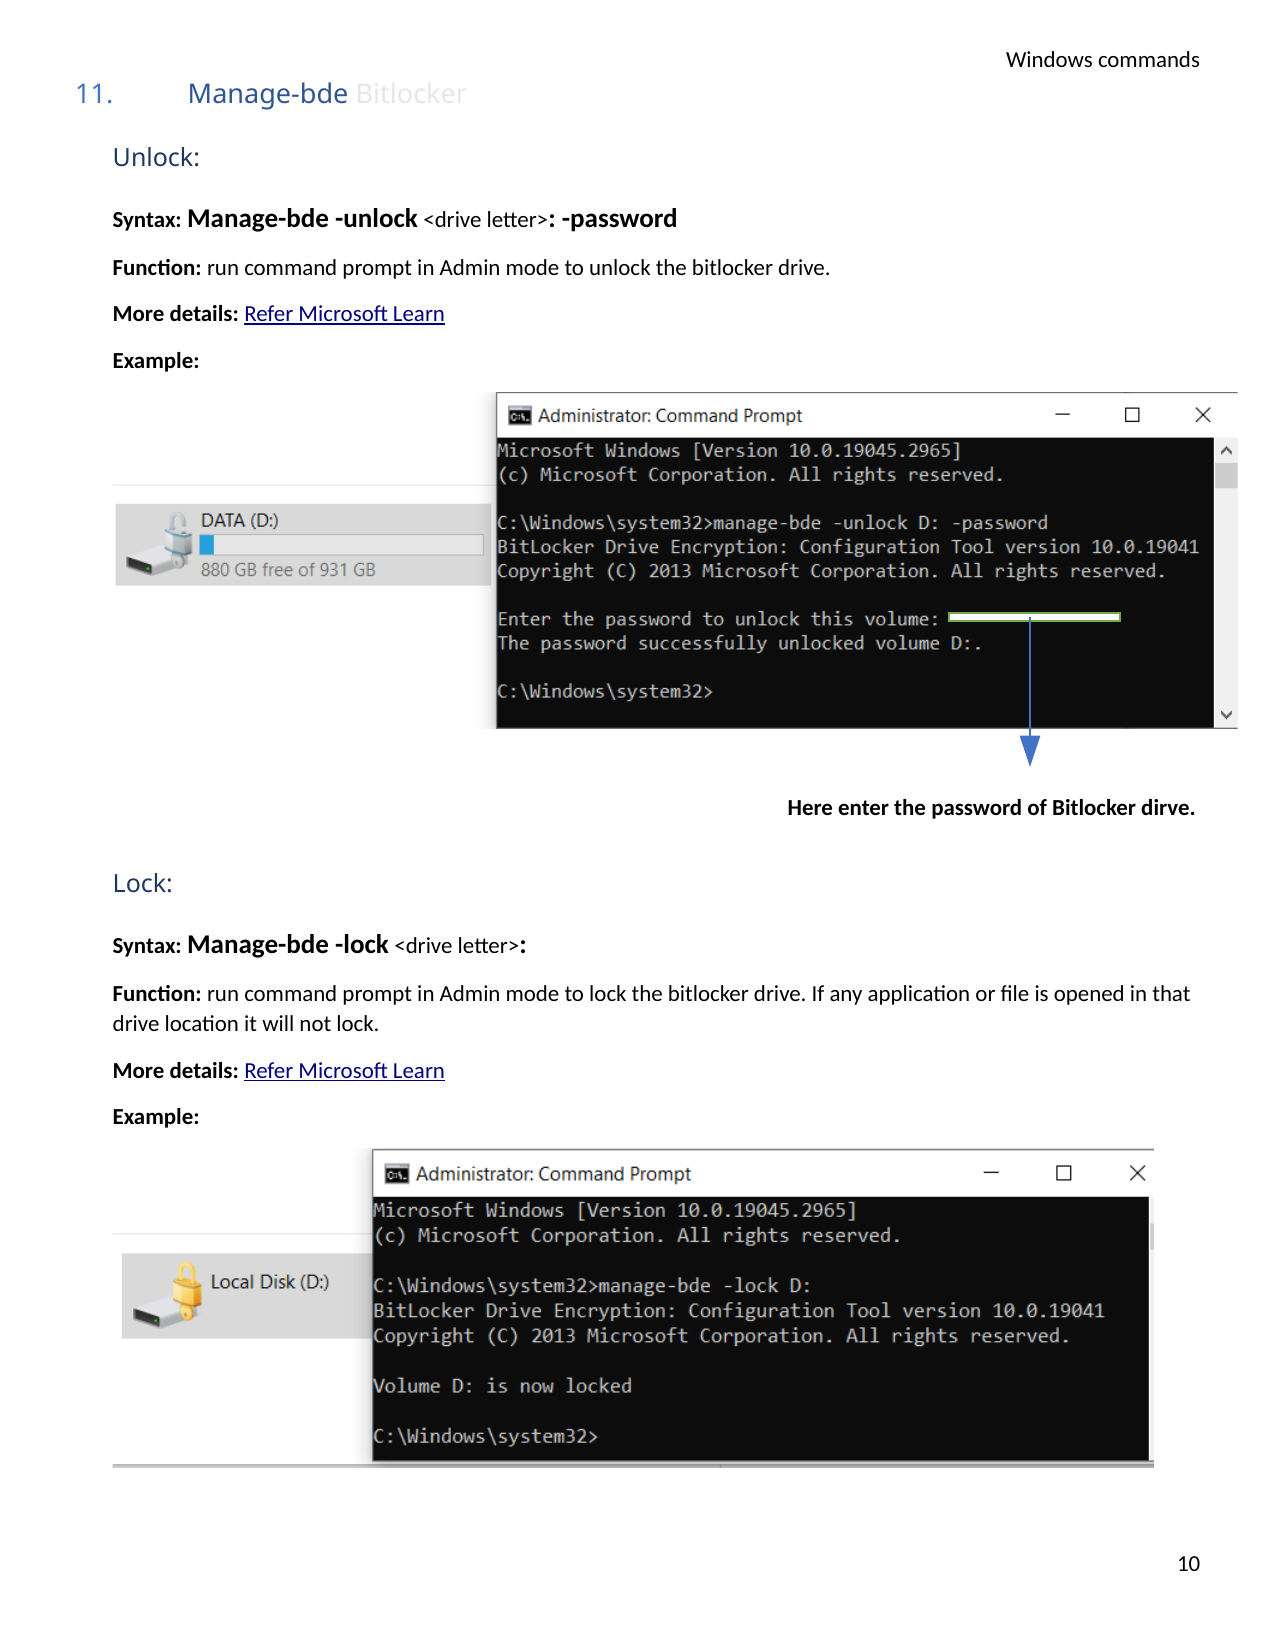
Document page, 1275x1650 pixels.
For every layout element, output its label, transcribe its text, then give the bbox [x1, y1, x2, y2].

subtitle Manage-bde Bitlocker [75, 75, 1200, 112]
text Syntax: Manage-bde -lock <drive letter>: [112, 927, 1200, 960]
text Function: run command prompt in Admin mode to lock the bitlocker drive. If any application or file is opened in that drive location it will not lock. [112, 979, 1200, 1037]
text Syntax: Manage-bde -unlock <drive letter>: -password [112, 201, 1200, 234]
text Example: [112, 346, 1200, 374]
text Function: run command prompt in Admin mode to unlock the bitlocker drive. [112, 253, 1200, 281]
text More details: Refer Microsoft Learn [112, 299, 1200, 327]
subtitle Lock: [75, 866, 1200, 900]
text More details: Refer Microsoft Learn [112, 1056, 1200, 1084]
subtitle Unlock: [75, 139, 1200, 173]
text Example: [112, 1102, 1200, 1130]
text Here enter the password of Bitlocker dirve. [112, 793, 1200, 821]
